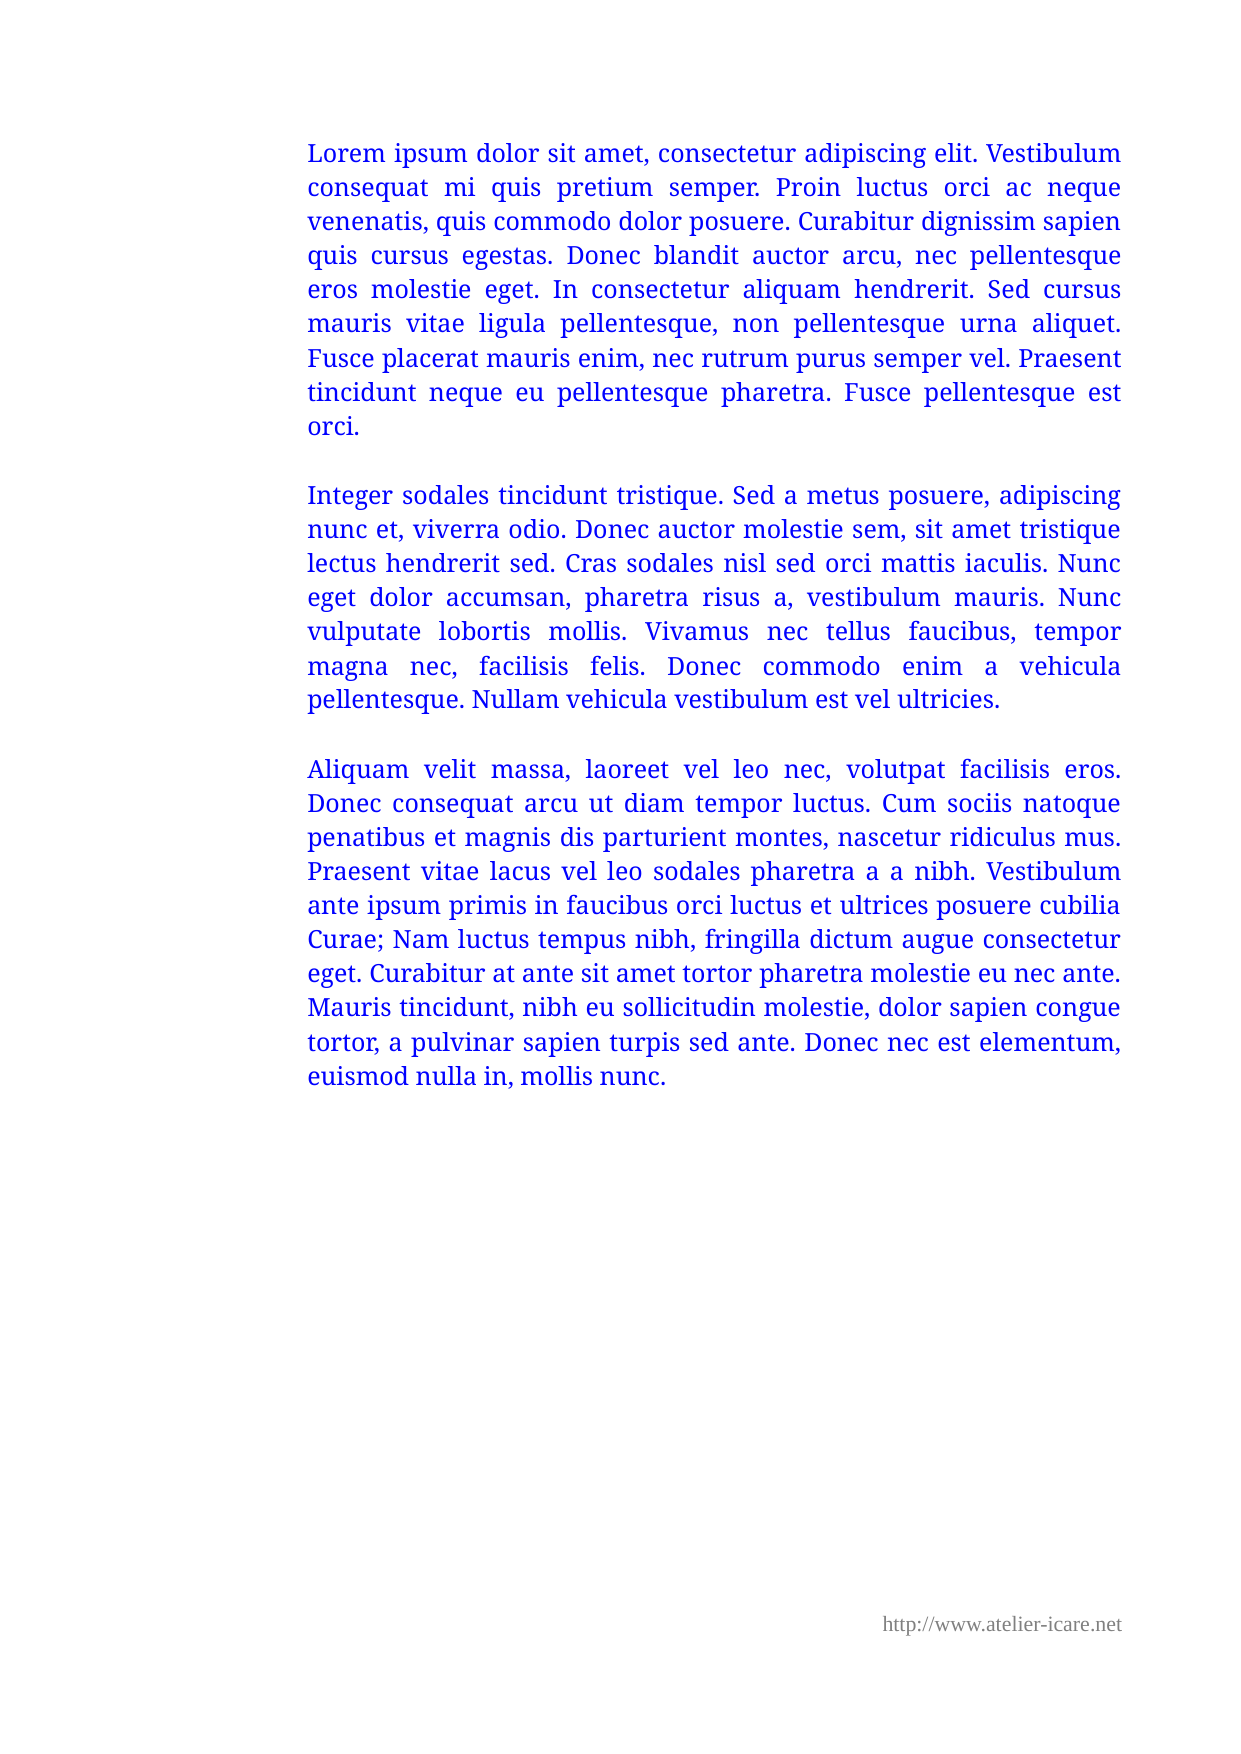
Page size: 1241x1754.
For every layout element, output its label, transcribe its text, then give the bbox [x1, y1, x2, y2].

text Lorem ipsum dolor sit amet, consectetur adipiscing elit. Vestibulum consequat mi quis pretium semper. Proin luctus orci ac neque venenatis, quis commodo dolor posuere. Curabitur dignissim sapien quis cursus egestas. Donec blandit auctor arcu, nec pellentesque eros molestie eget. In consectetur aliquam hendrerit. Sed cursus mauris vitae ligula pellentesque, non pellentesque urna aliquet. Fusce placerat mauris enim, nec rutrum purus semper vel. Praesent tincidunt neque eu pellentesque pharetra. Fusce pellentesque est orci. [307, 136, 1122, 442]
text Integer sodales tincidunt tristique. Sed a metus posuere, adipiscing nunc et, viverra odio. Donec auctor molestie sem, sit amet tristique lectus hendrerit sed. Cras sodales nisl sed orci mattis iaculis. Nunc eget dolor accumsan, pharetra risus a, vestibulum mauris. Nunc vulputate lobortis mollis. Vivamus nec tellus faucibus, tempor magna nec, facilisis felis. Donec commodo enim a vehicula pellentesque. Nullam vehicula vestibulum est vel ultricies. [307, 478, 1122, 716]
text Aliquam velit massa, laoreet vel leo nec, volutpat facilisis eros. Donec consequat arcu ut diam tempor luctus. Cum sociis natoque penatibus et magnis dis parturient montes, nascetur ridiculus mus. Praesent vitae lacus vel leo sodales pharetra a a nibh. Vestibulum ante ipsum primis in faucibus orci luctus et ultrices posuere cubilia Curae; Nam luctus tempus nibh, fringilla dictum augue consectetur eget. Curabitur at ante sit amet tortor pharetra molestie eu nec ante. Mauris tincidunt, nibh eu sollicitudin molestie, dolor sapien congue tortor, a pulvinar sapien turpis sed ante. Donec nec est elementum, euismod nulla in, mollis nunc. [307, 752, 1122, 1092]
